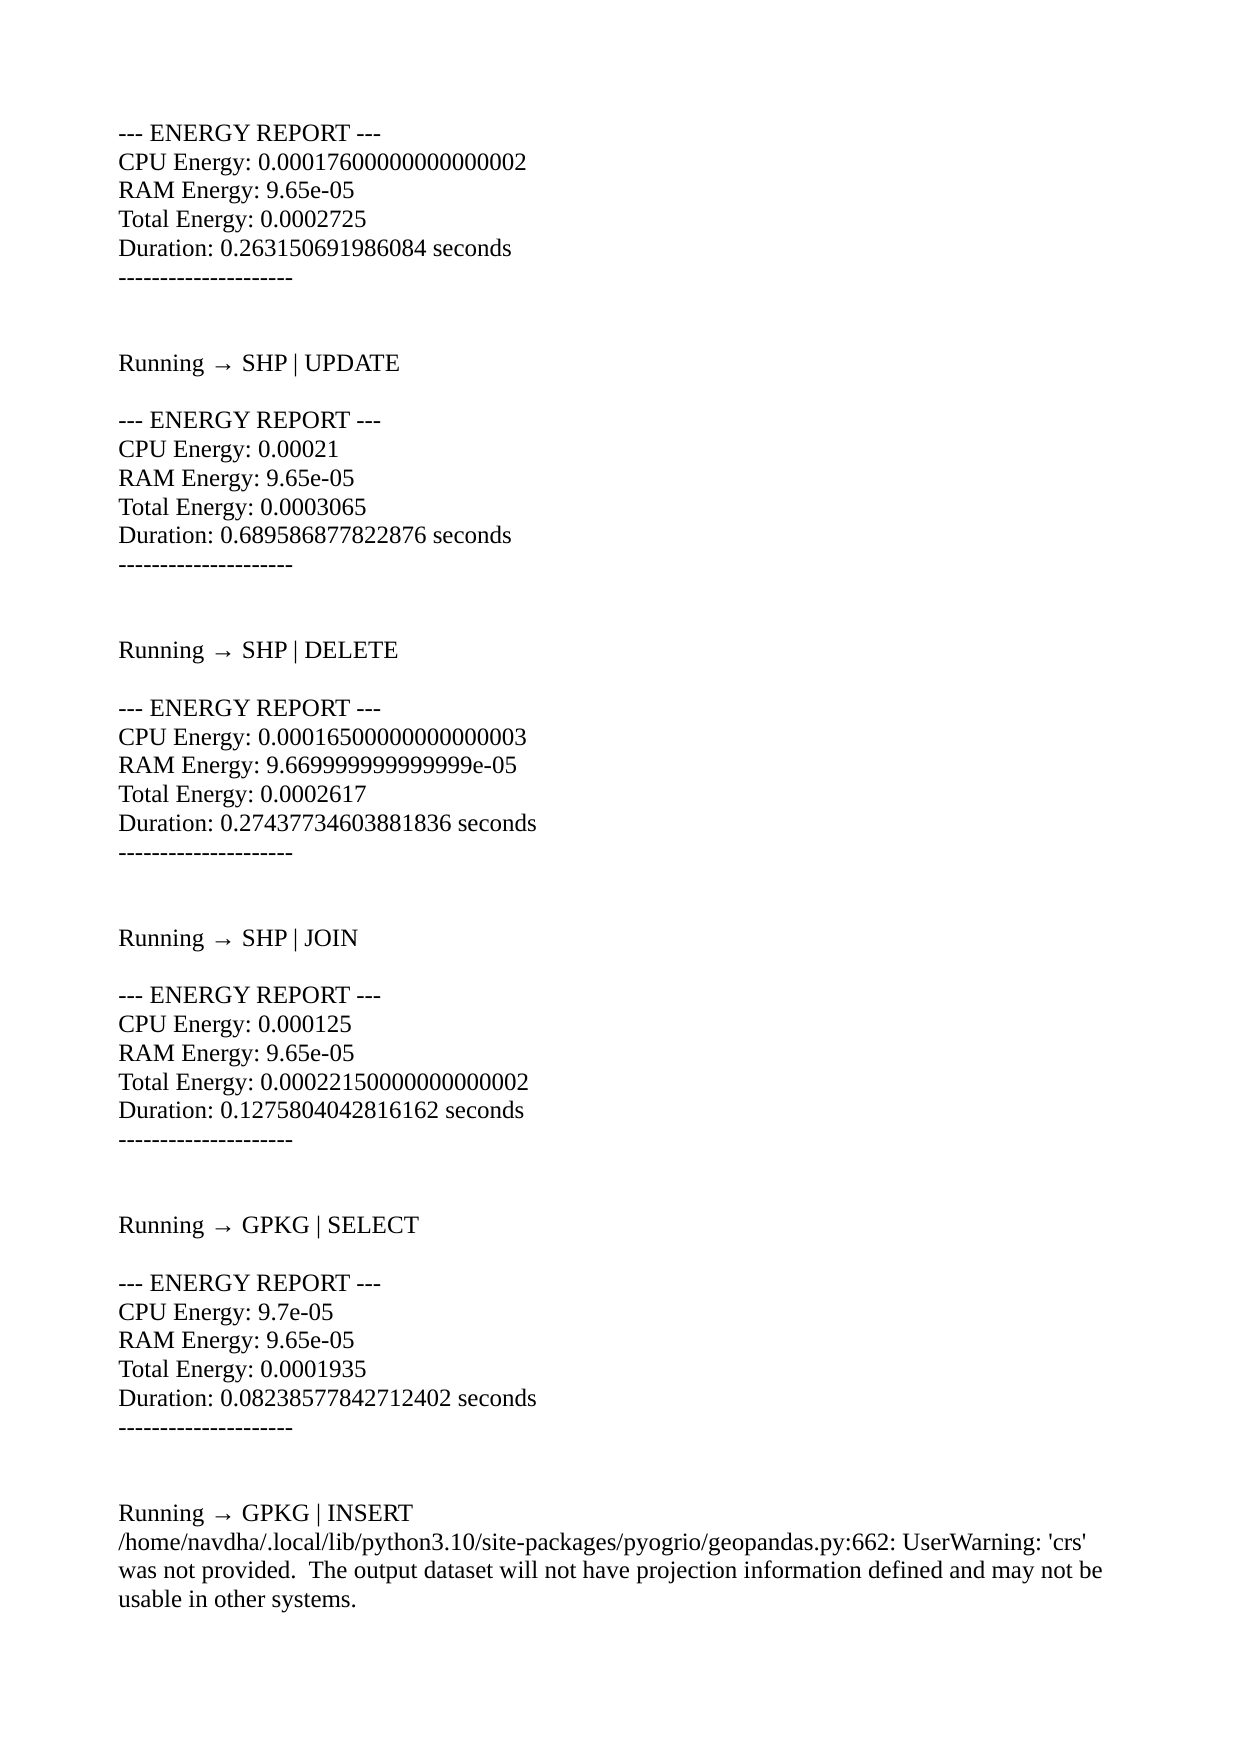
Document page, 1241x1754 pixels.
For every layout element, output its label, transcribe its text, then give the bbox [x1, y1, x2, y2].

text --------------------- [118, 837, 1122, 866]
text CPU Energy: 0.00016500000000000003 [118, 722, 1122, 751]
text Total Energy: 0.00022150000000000002 [118, 1067, 1122, 1096]
text Running → SHP | UPDATE [118, 348, 1122, 377]
text RAM Energy: 9.669999999999999e-05 [118, 751, 1122, 779]
text --- ENERGY REPORT --- [118, 118, 1122, 147]
text Duration: 0.27437734603881836 seconds [118, 808, 1122, 837]
text Duration: 0.263150691986084 seconds [118, 233, 1122, 262]
text RAM Energy: 9.65e-05 [118, 1038, 1122, 1067]
text RAM Energy: 9.65e-05 [118, 1326, 1122, 1354]
text RAM Energy: 9.65e-05 [118, 463, 1122, 492]
text Total Energy: 0.0003065 [118, 492, 1122, 521]
text Total Energy: 0.0001935 [118, 1354, 1122, 1383]
text --------------------- [118, 262, 1122, 291]
text --- ENERGY REPORT --- [118, 981, 1122, 1009]
text Duration: 0.1275804042816162 seconds [118, 1096, 1122, 1124]
text /home/navdha/.local/lib/python3.10/site-packages/pyogrio/geopandas.py:662: UserWarning: 'crs' was not provided. The output dataset will not have projection information defined and may not be usable in other systems. [118, 1527, 1122, 1613]
text RAM Energy: 9.65e-05 [118, 176, 1122, 204]
text Running → SHP | JOIN [118, 923, 1122, 952]
text --------------------- [118, 1124, 1122, 1153]
text Total Energy: 0.0002617 [118, 779, 1122, 808]
text Duration: 0.689586877822876 seconds [118, 521, 1122, 549]
text Running → SHP | DELETE [118, 636, 1122, 664]
text --------------------- [118, 549, 1122, 578]
text Duration: 0.08238577842712402 seconds [118, 1383, 1122, 1412]
text CPU Energy: 0.000125 [118, 1009, 1122, 1038]
text CPU Energy: 0.00017600000000000002 [118, 147, 1122, 176]
text CPU Energy: 9.7e-05 [118, 1297, 1122, 1326]
text --------------------- [118, 1412, 1122, 1441]
text --- ENERGY REPORT --- [118, 1268, 1122, 1297]
text --- ENERGY REPORT --- [118, 693, 1122, 722]
text Total Energy: 0.0002725 [118, 204, 1122, 233]
text Running → GPKG | INSERT [118, 1498, 1122, 1527]
text CPU Energy: 0.00021 [118, 434, 1122, 463]
text --- ENERGY REPORT --- [118, 406, 1122, 434]
text Running → GPKG | SELECT [118, 1211, 1122, 1239]
